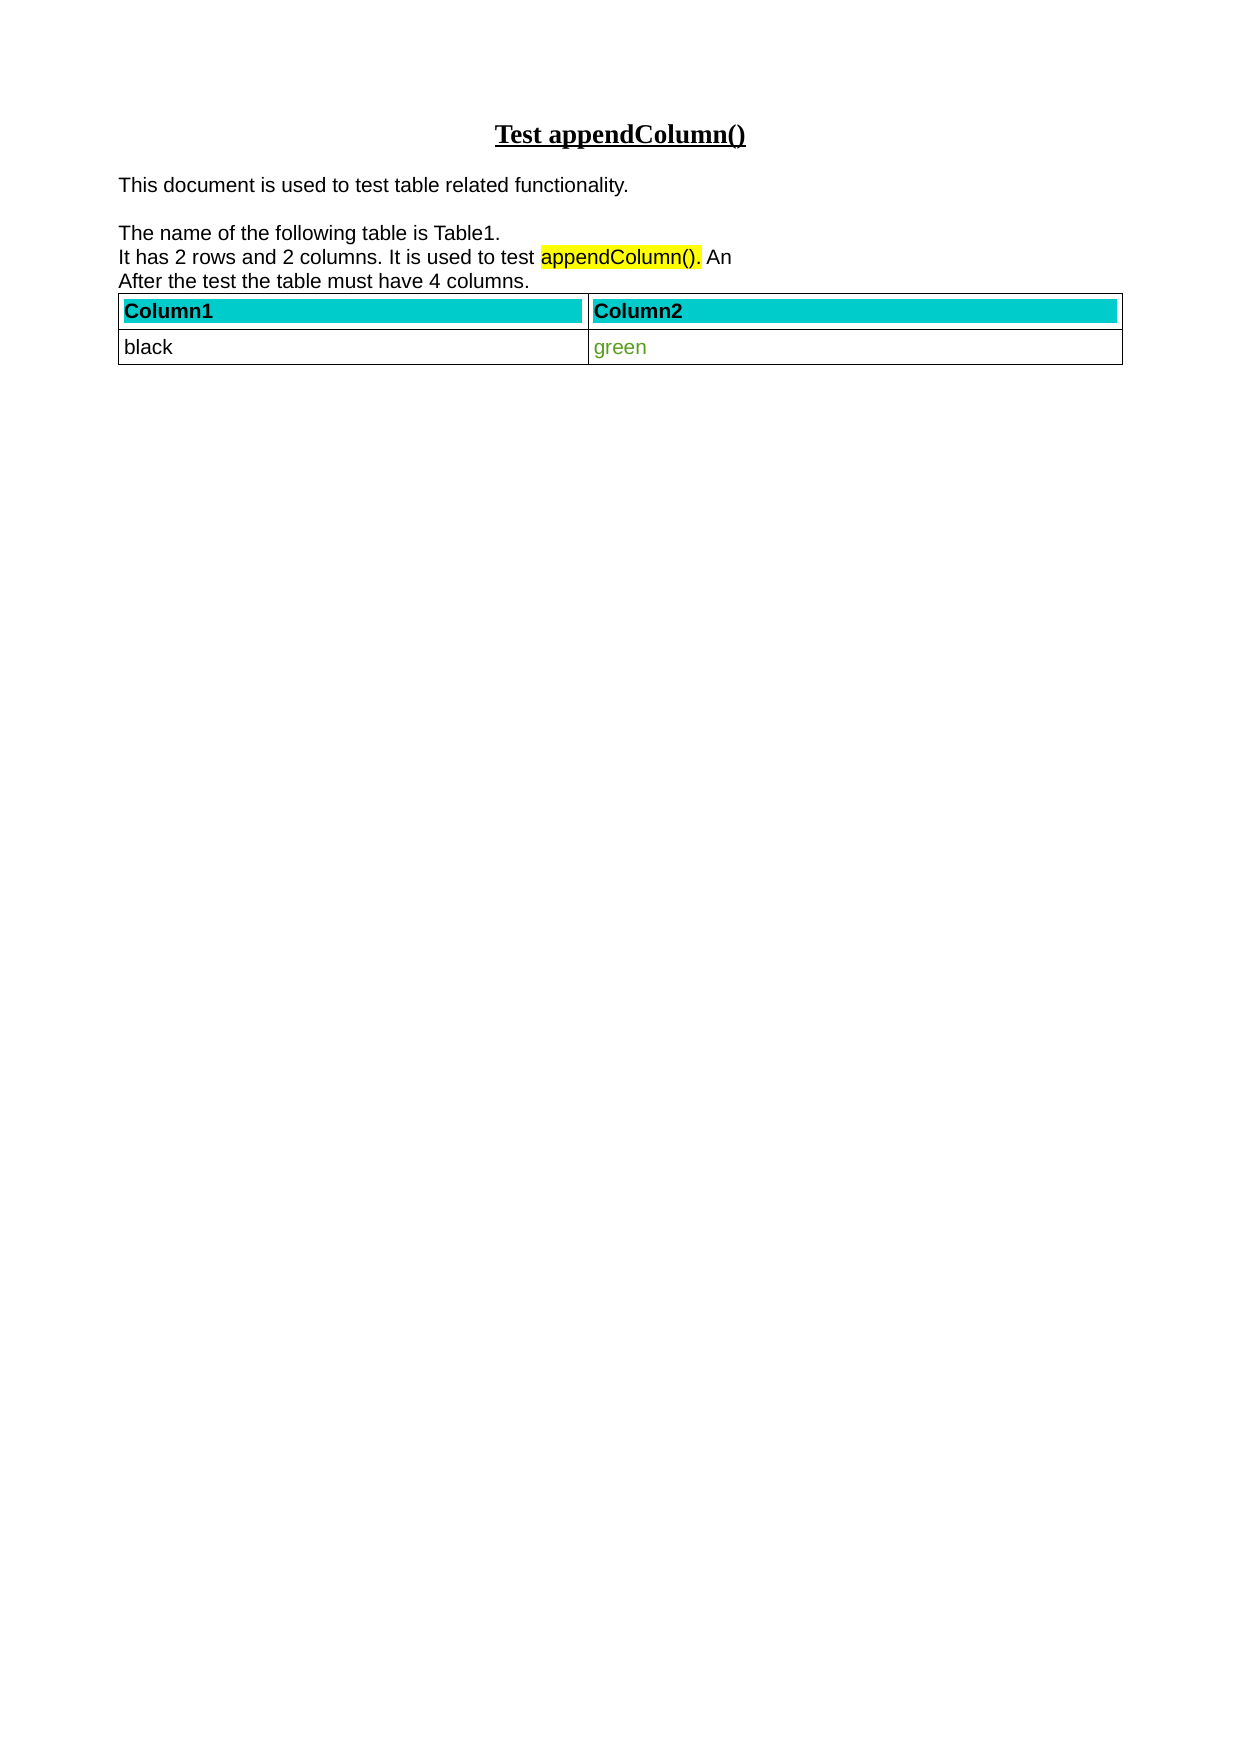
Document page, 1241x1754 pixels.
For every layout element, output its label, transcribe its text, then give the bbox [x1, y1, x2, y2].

table_cell black [119, 330, 588, 364]
text It has 2 rows and 2 columns. It is used to test appendColumn(). An [118, 245, 1122, 269]
text Test appendColumn() [118, 118, 1122, 149]
text This document is used to test table related functionality. [118, 173, 1122, 197]
table_header Column2 [589, 294, 1122, 329]
table_header Column1 [119, 294, 588, 329]
text The name of the following table is Table1. [118, 221, 1122, 245]
text After the test the table must have 4 columns. [118, 269, 1122, 293]
table_cell green [589, 330, 1122, 364]
